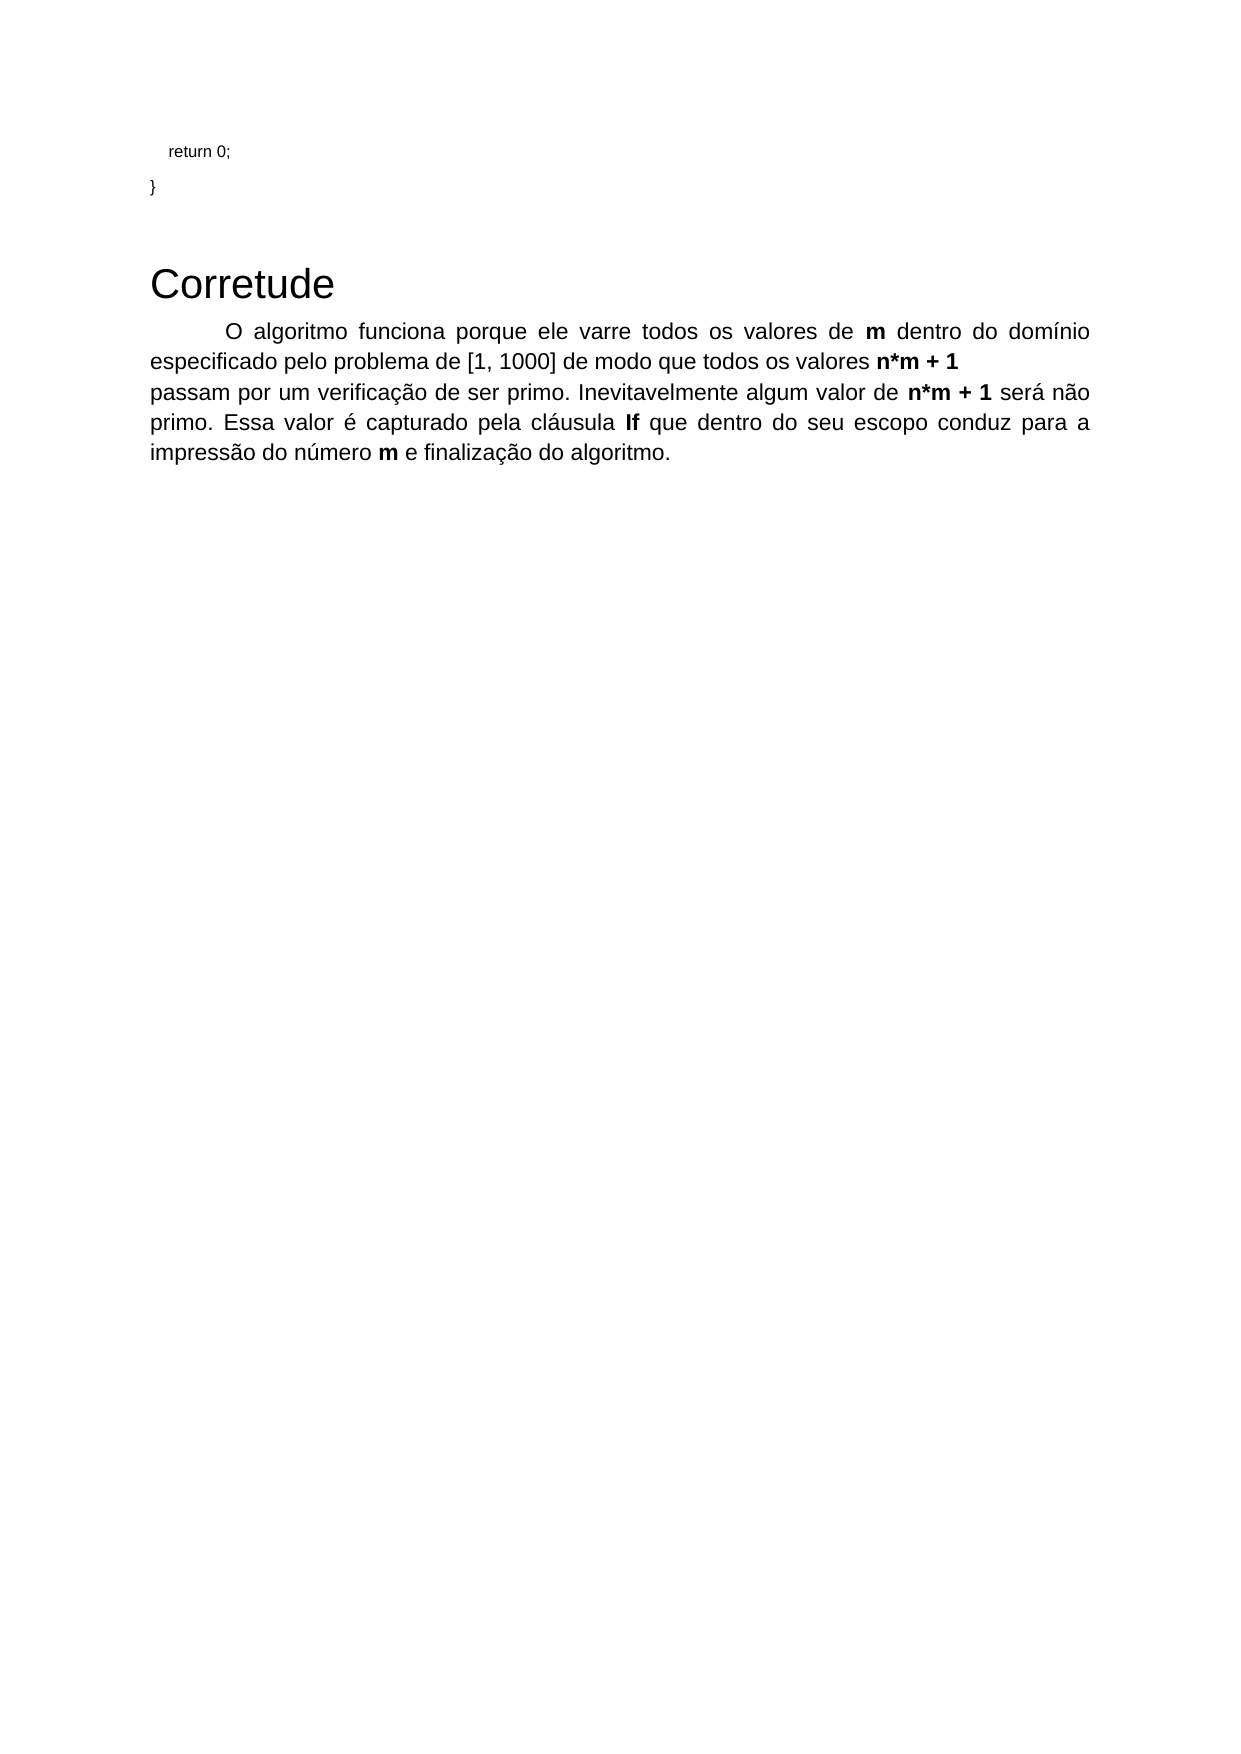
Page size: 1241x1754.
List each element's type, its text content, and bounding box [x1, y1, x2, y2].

text return 0; [150, 150, 1090, 159]
text passam por um verificação de ser primo. Inevitavelmente algum valor de n*m + 1 será não primo. Essa valor é capturado pela cláusula If que dentro do seu escopo conduz para a impressão do número m e finalização do algoritmo. [150, 378, 1090, 465]
subtitle Corretude [150, 279, 1090, 303]
text } [153, 184, 1090, 194]
text O algoritmo funciona porque ele varre todos os valores de m dentro do domínio especificado pelo problema de [1, 1000] de modo que todos os valores n*m + 1 [150, 318, 1090, 375]
